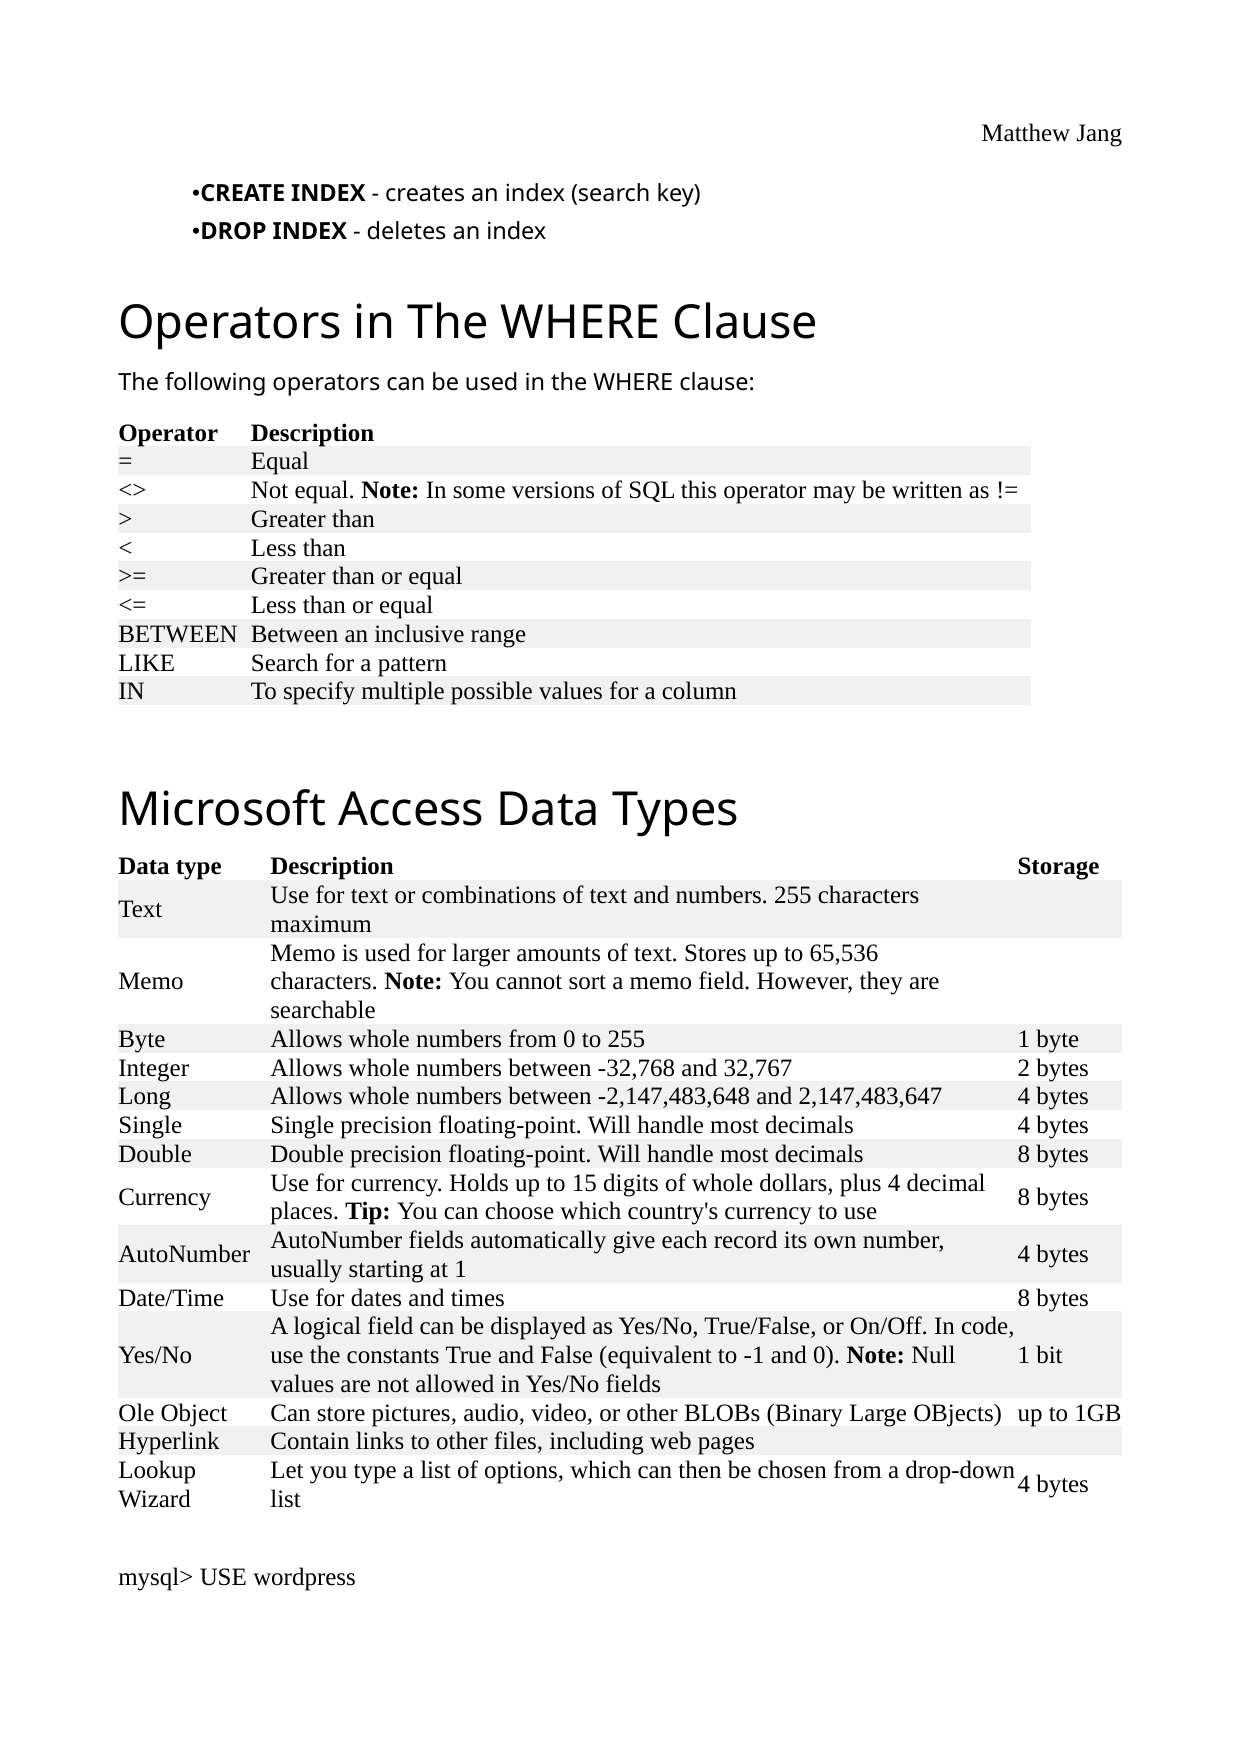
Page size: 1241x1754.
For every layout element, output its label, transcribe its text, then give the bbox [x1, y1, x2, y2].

table_cell up to 1GB [1017, 1398, 1122, 1426]
table_cell Single [118, 1110, 270, 1139]
table_cell Double precision floating-point. Will handle most decimals [270, 1139, 1017, 1168]
table_cell Double [118, 1139, 270, 1168]
table_cell Hyperlink [118, 1426, 270, 1455]
table_cell <= [118, 590, 251, 619]
table_cell AutoNumber fields automatically give each record its own number, usually starting at 1 [270, 1225, 1017, 1283]
table_cell > [118, 504, 251, 533]
table_cell BETWEEN [118, 619, 251, 648]
table_cell Equal [251, 446, 1031, 475]
table_cell Date/Time [118, 1283, 270, 1311]
table_cell Greater than [251, 504, 1031, 533]
table_cell 4 bytes [1017, 1455, 1122, 1513]
table_cell >= [118, 561, 251, 590]
table_header Data type [118, 851, 270, 880]
table_cell = [118, 446, 251, 475]
text The following operators can be used in the WHERE clause: [118, 365, 1122, 397]
table_cell [1017, 880, 1122, 938]
table_cell AutoNumber [118, 1225, 270, 1283]
table_cell <> [118, 475, 251, 504]
text mysql> USE wordpress [118, 1562, 1122, 1591]
table_header Description [270, 851, 1017, 880]
table_cell Single precision floating-point. Will handle most decimals [270, 1110, 1017, 1139]
table_cell Use for currency. Holds up to 15 digits of whole dollars, plus 4 decimal places. Tip: You can choose which country's currency to use [270, 1168, 1017, 1225]
table_cell LIKE [118, 648, 251, 676]
table_cell 8 bytes [1017, 1283, 1122, 1311]
table_cell Allows whole numbers from 0 to 255 [270, 1024, 1017, 1053]
table_cell Let you type a list of options, which can then be chosen from a drop-down list [270, 1455, 1017, 1513]
table_cell Allows whole numbers between -32,768 and 32,767 [270, 1053, 1017, 1081]
table_cell Between an inclusive range [251, 619, 1031, 648]
table_cell Use for dates and times [270, 1283, 1017, 1311]
subtitle Microsoft Access Data Types [118, 775, 1122, 839]
table_cell < [118, 533, 251, 561]
table_cell 4 bytes [1017, 1225, 1122, 1283]
table_cell Currency [118, 1168, 270, 1225]
table_cell IN [118, 676, 251, 705]
table_cell Use for text or combinations of text and numbers. 255 characters maximum [270, 880, 1017, 938]
table_cell Less than or equal [251, 590, 1031, 619]
table_header Operator [118, 418, 251, 446]
table_cell [1017, 1426, 1122, 1455]
table_cell To specify multiple possible values for a column [251, 676, 1031, 705]
table_cell 1 byte [1017, 1024, 1122, 1053]
table_cell 8 bytes [1017, 1168, 1122, 1225]
table_cell A logical field can be displayed as Yes/No, True/False, or On/Off. In code, use the constants True and False (equivalent to -1 and 0). Note: Null values are not allowed in Yes/No fields [270, 1311, 1017, 1398]
table_cell 1 bit [1017, 1311, 1122, 1398]
table_cell Ole Object [118, 1398, 270, 1426]
table_cell Text [118, 880, 270, 938]
table_cell 4 bytes [1017, 1081, 1122, 1110]
table_header Description [251, 418, 1031, 446]
table_cell Long [118, 1081, 270, 1110]
table_cell 4 bytes [1017, 1110, 1122, 1139]
list CREATE INDEX - creates an index (search key) [118, 176, 1122, 208]
list DROP INDEX - deletes an index [118, 215, 1122, 247]
table_cell Less than [251, 533, 1031, 561]
table_cell Can store pictures, audio, video, or other BLOBs (Binary Large OBjects) [270, 1398, 1017, 1426]
table_cell Memo is used for larger amounts of text. Stores up to 65,536 characters. Note: You cannot sort a memo field. However, they are searchable [270, 938, 1017, 1024]
table_cell Integer [118, 1053, 270, 1081]
table_cell Contain links to other files, including web pages [270, 1426, 1017, 1455]
table_cell Allows whole numbers between -2,147,483,648 and 2,147,483,647 [270, 1081, 1017, 1110]
subtitle Operators in The WHERE Clause [118, 288, 1122, 352]
table_header Storage [1017, 851, 1122, 880]
table_cell Not equal. Note: In some versions of SQL this operator may be written as != [251, 475, 1031, 504]
table_cell 8 bytes [1017, 1139, 1122, 1168]
table_cell Greater than or equal [251, 561, 1031, 590]
table_cell Search for a pattern [251, 648, 1031, 676]
table_cell Memo [118, 938, 270, 1024]
table_cell Lookup Wizard [118, 1455, 270, 1513]
table_cell Byte [118, 1024, 270, 1053]
table_cell 2 bytes [1017, 1053, 1122, 1081]
table_cell Yes/No [118, 1311, 270, 1398]
table_cell [1017, 938, 1122, 1024]
